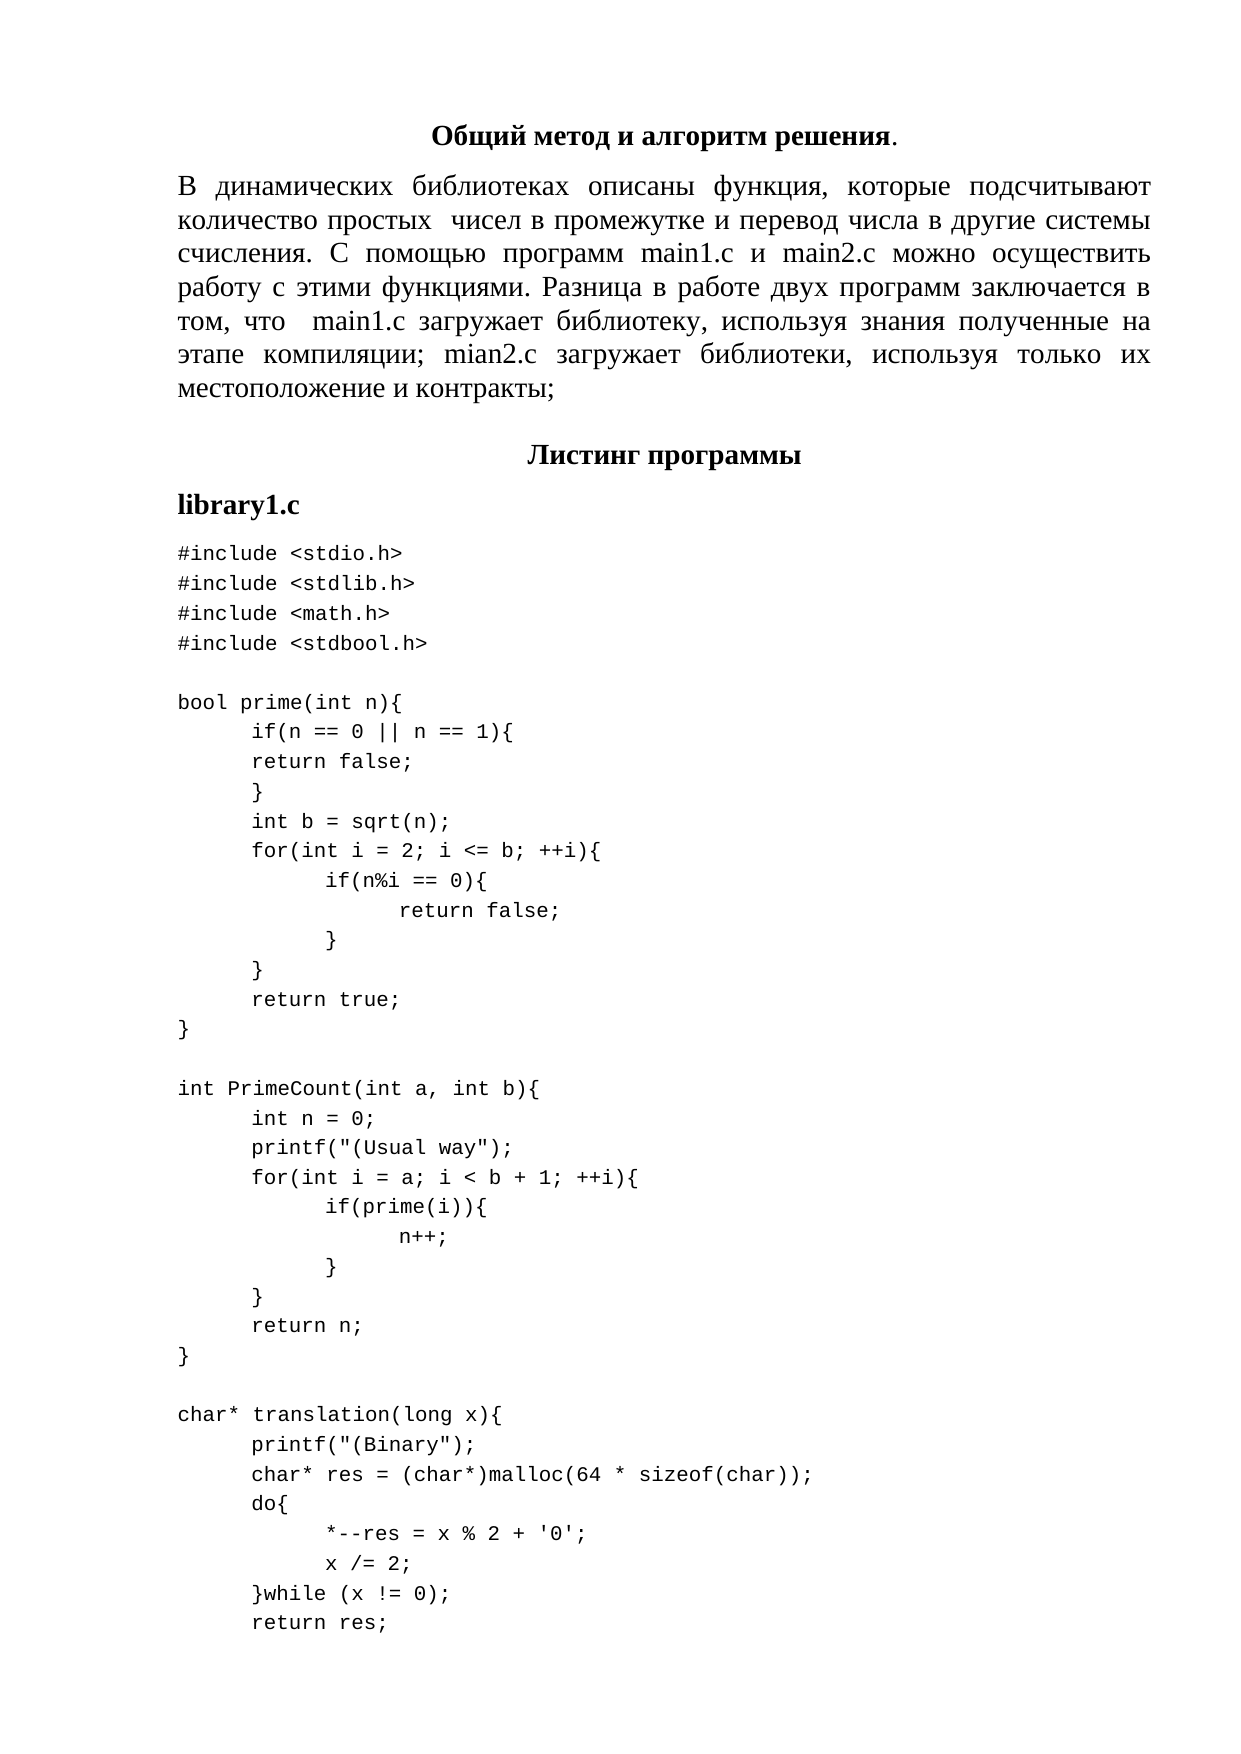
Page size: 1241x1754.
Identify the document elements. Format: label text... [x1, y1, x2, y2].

text Листинг программы [177, 437, 1152, 470]
text for(int i = 2; i <= b; ++i){ [177, 834, 1152, 864]
text n++; [177, 1220, 1152, 1250]
text #include <stdbool.h> [177, 626, 1152, 656]
text if(n == 0 || n == 1){ [177, 716, 1152, 745]
text #include <math.h> [177, 597, 1152, 626]
text #include <stdio.h> [177, 537, 1152, 567]
text int n = 0; [177, 1101, 1152, 1131]
text }while (x != 0); [177, 1576, 1152, 1606]
text #include <stdlib.h> [177, 567, 1152, 597]
text if(prime(i)){ [177, 1191, 1152, 1220]
text return false; [177, 894, 1152, 923]
text В динамических библиотеках описаны функция, которые подсчитывают количество простых чисел в промежутке и перевод числа в другие системы счисления. С помощью программ main1.c и main2.c можно осуществить работу с этими функциями. Разница в работе двух программ заключается в том, что main1.c загружает библиотеку, используя знания полученные на этапе компиляции; mian2.c загружает библиотеки, используя только их местоположение и контракты; [177, 168, 1152, 403]
text } [177, 1339, 1152, 1369]
text } [177, 1250, 1152, 1279]
text Общий метод и алгоритм решения. [177, 118, 1152, 152]
text } [177, 1012, 1152, 1042]
text char* res = (char*)malloc(64 * sizeof(char)); [177, 1458, 1152, 1487]
text } [177, 953, 1152, 983]
text bool prime(int n){ [177, 686, 1152, 716]
text int b = sqrt(n); [177, 804, 1152, 834]
text char* translation(long x){ [177, 1398, 1152, 1428]
text return true; [177, 983, 1152, 1012]
text library1.c [177, 487, 1152, 521]
text int PrimeCount(int a, int b){ [177, 1072, 1152, 1101]
text x /= 2; [177, 1547, 1152, 1576]
text } [177, 923, 1152, 953]
text printf("(Usual way"); [177, 1131, 1152, 1161]
text return res; [177, 1606, 1152, 1636]
text do{ [177, 1487, 1152, 1517]
text } [177, 1279, 1152, 1309]
text } [177, 775, 1152, 804]
text return n; [177, 1309, 1152, 1339]
text if(n%i == 0){ [177, 864, 1152, 894]
text return false; [177, 745, 1152, 775]
text *--res = x % 2 + '0'; [177, 1517, 1152, 1547]
text for(int i = a; i < b + 1; ++i){ [177, 1161, 1152, 1191]
text printf("(Binary"); [177, 1428, 1152, 1458]
